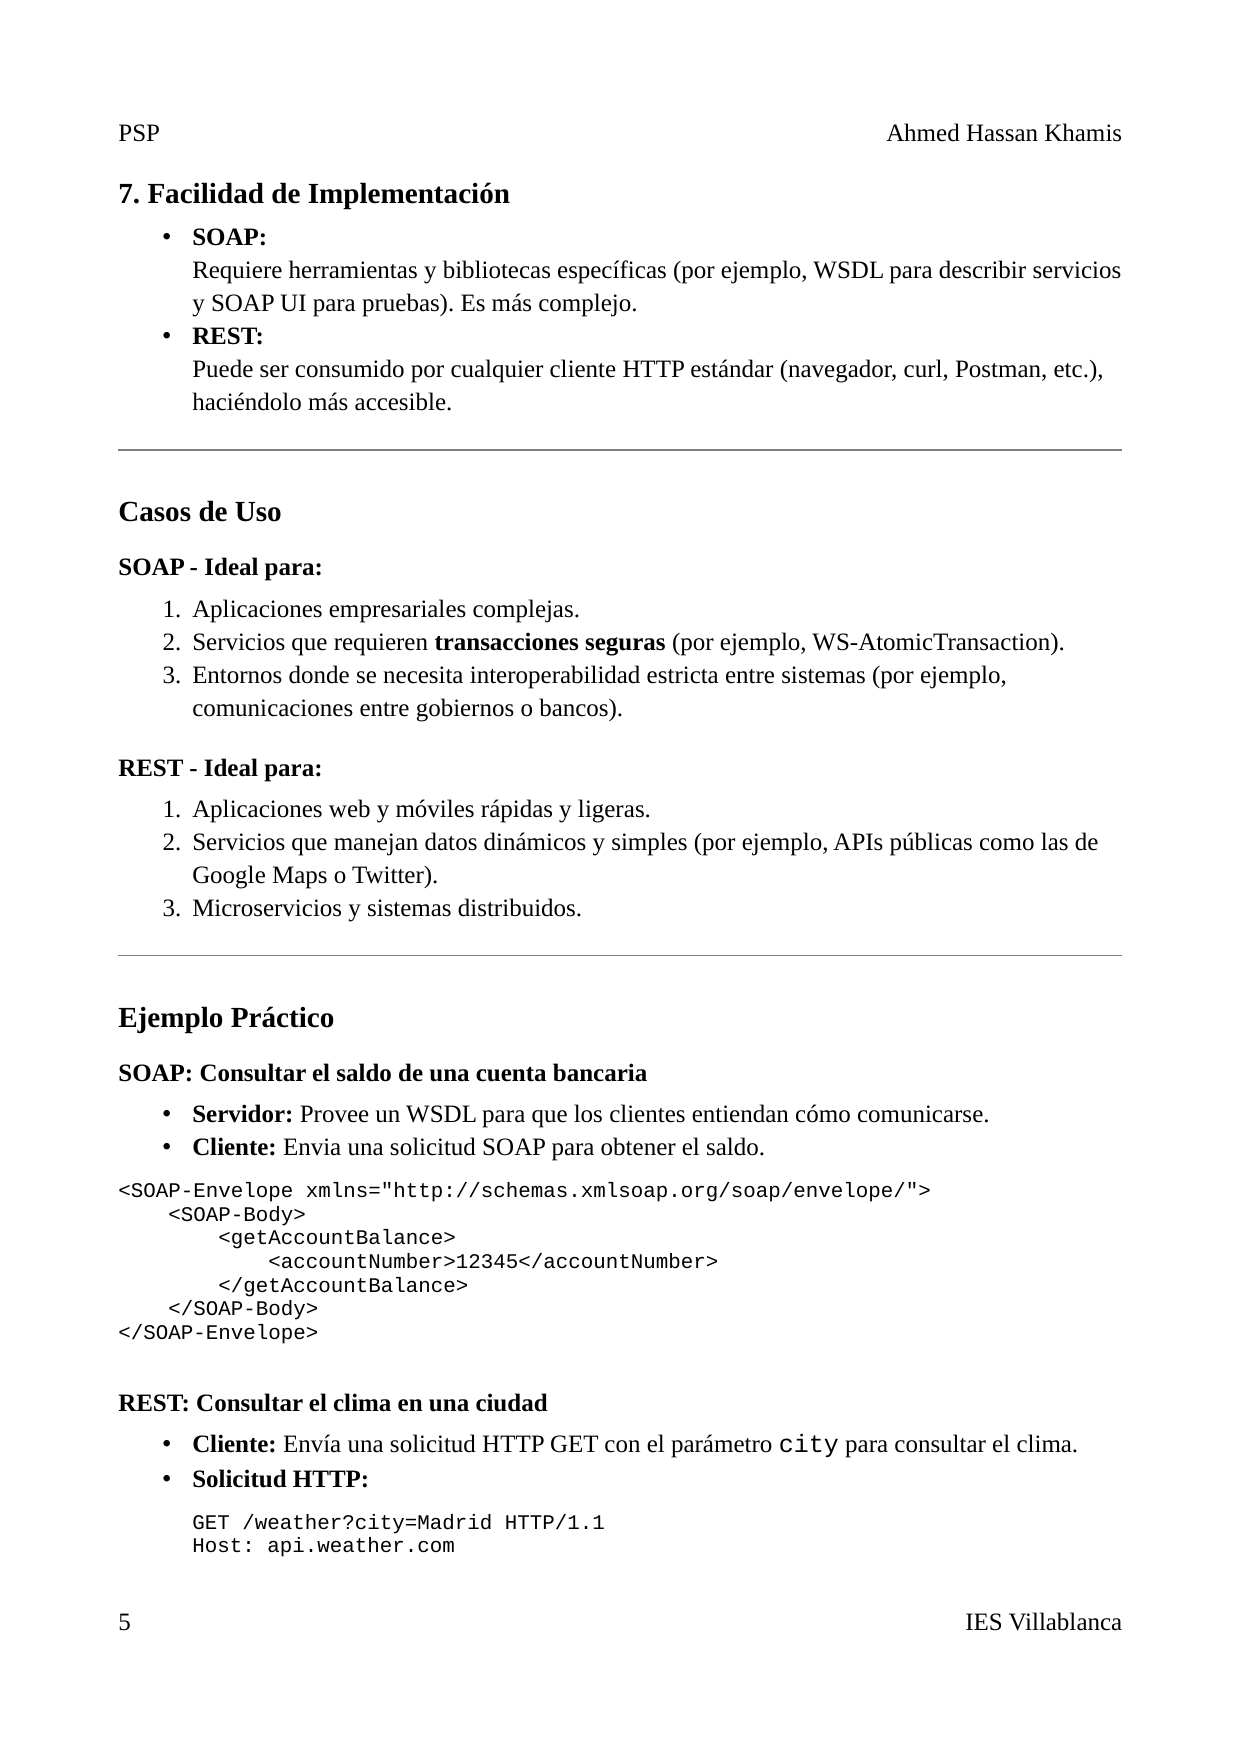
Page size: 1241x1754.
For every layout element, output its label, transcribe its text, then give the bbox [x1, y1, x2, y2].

subtitle REST - Ideal para: [118, 753, 1122, 782]
list Host: api.weather.com [162, 1536, 1122, 1559]
subtitle SOAP - Ideal para: [118, 552, 1122, 581]
subtitle Casos de Uso [118, 494, 1122, 527]
list Solicitud HTTP: [162, 1464, 1122, 1493]
list REST: Puede ser consumido por cualquier cliente HTTP estándar (navegador, curl, Postman, etc.), haciéndolo más accesible. [162, 321, 1122, 416]
text <SOAP-Envelope xmlns="http://schemas.xmlsoap.org/soap/envelope/"> [118, 1180, 1122, 1204]
text </SOAP-Body> [118, 1298, 1122, 1322]
text <SOAP-Body> [118, 1204, 1122, 1227]
subtitle 7. Facilidad de Implementación [118, 176, 1122, 210]
list Cliente: Envía una solicitud HTTP GET con el parámetro city para consultar el clima. [162, 1429, 1122, 1460]
list Servicios que requieren transacciones seguras (por ejemplo, WS-AtomicTransaction). [162, 627, 1122, 656]
list Servidor: Provee un WSDL para que los clientes entiendan cómo comunicarse. [162, 1099, 1122, 1128]
text </SOAP-Envelope> [118, 1322, 1122, 1346]
list Aplicaciones empresariales complejas. [162, 594, 1122, 622]
list Servicios que manejan datos dinámicos y simples (por ejemplo, APIs públicas como las de Google Maps o Twitter). [162, 827, 1122, 889]
subtitle Ejemplo Práctico [118, 1000, 1122, 1033]
subtitle REST: Consultar el clima en una ciudad [118, 1388, 1122, 1416]
subtitle SOAP: Consultar el saldo de una cuenta bancaria [118, 1058, 1122, 1087]
text <accountNumber>12345</accountNumber> [118, 1251, 1122, 1275]
text <getAccountBalance> [118, 1227, 1122, 1251]
text </getAccountBalance> [118, 1275, 1122, 1298]
list Microservicios y sistemas distribuidos. [162, 893, 1122, 922]
list SOAP: Requiere herramientas y bibliotecas específicas (por ejemplo, WSDL para describir servicios y SOAP UI para pruebas). Es más complejo. [162, 222, 1122, 317]
list Aplicaciones web y móviles rápidas y ligeras. [162, 794, 1122, 823]
list Entornos donde se necesita interoperabilidad estricta entre sistemas (por ejemplo, comunicaciones entre gobiernos o bancos). [162, 660, 1122, 722]
list GET /weather?city=Madrid HTTP/1.1 [162, 1512, 1122, 1536]
list Cliente: Envia una solicitud SOAP para obtener el saldo. [162, 1132, 1122, 1161]
